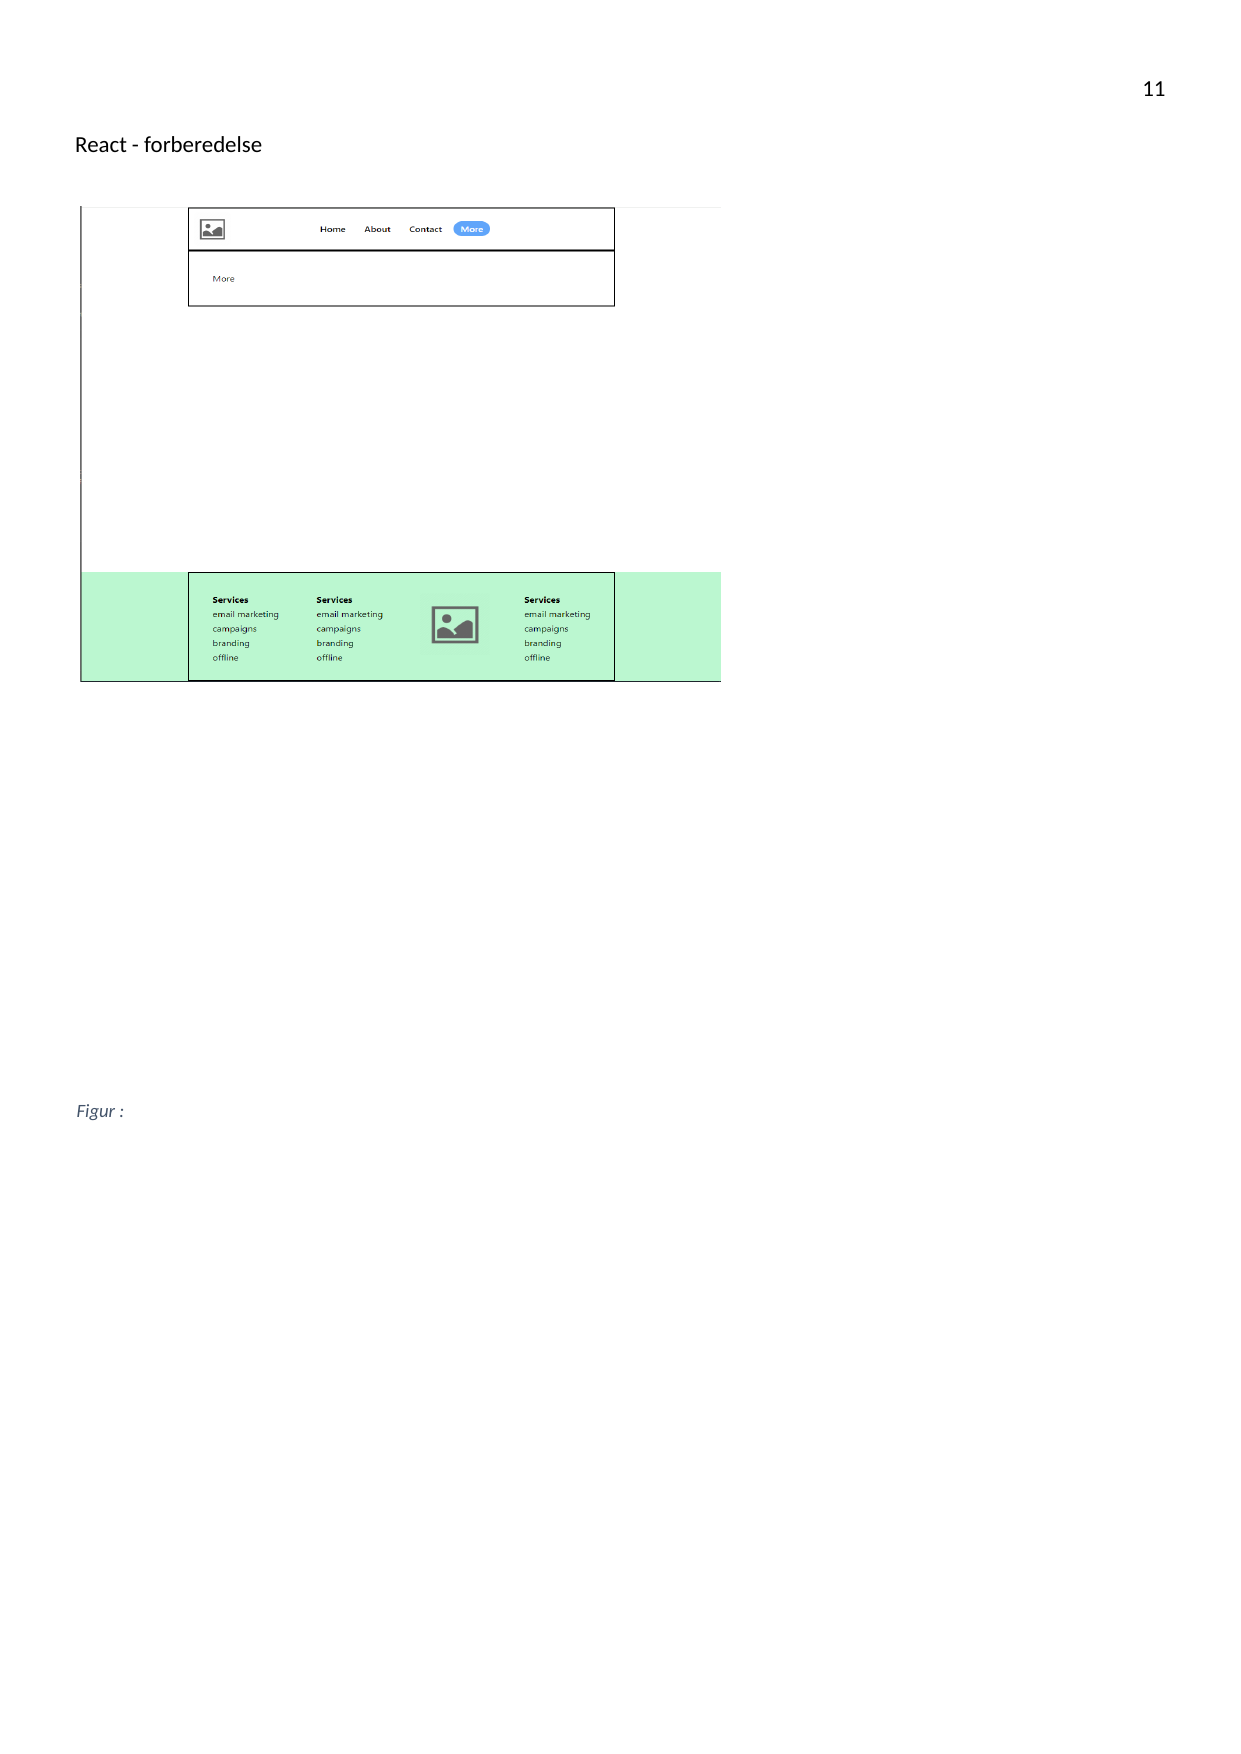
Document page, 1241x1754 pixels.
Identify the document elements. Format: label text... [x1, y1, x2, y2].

text React - forberedelse [75, 130, 1165, 158]
text Figur : [76, 1099, 1167, 1122]
